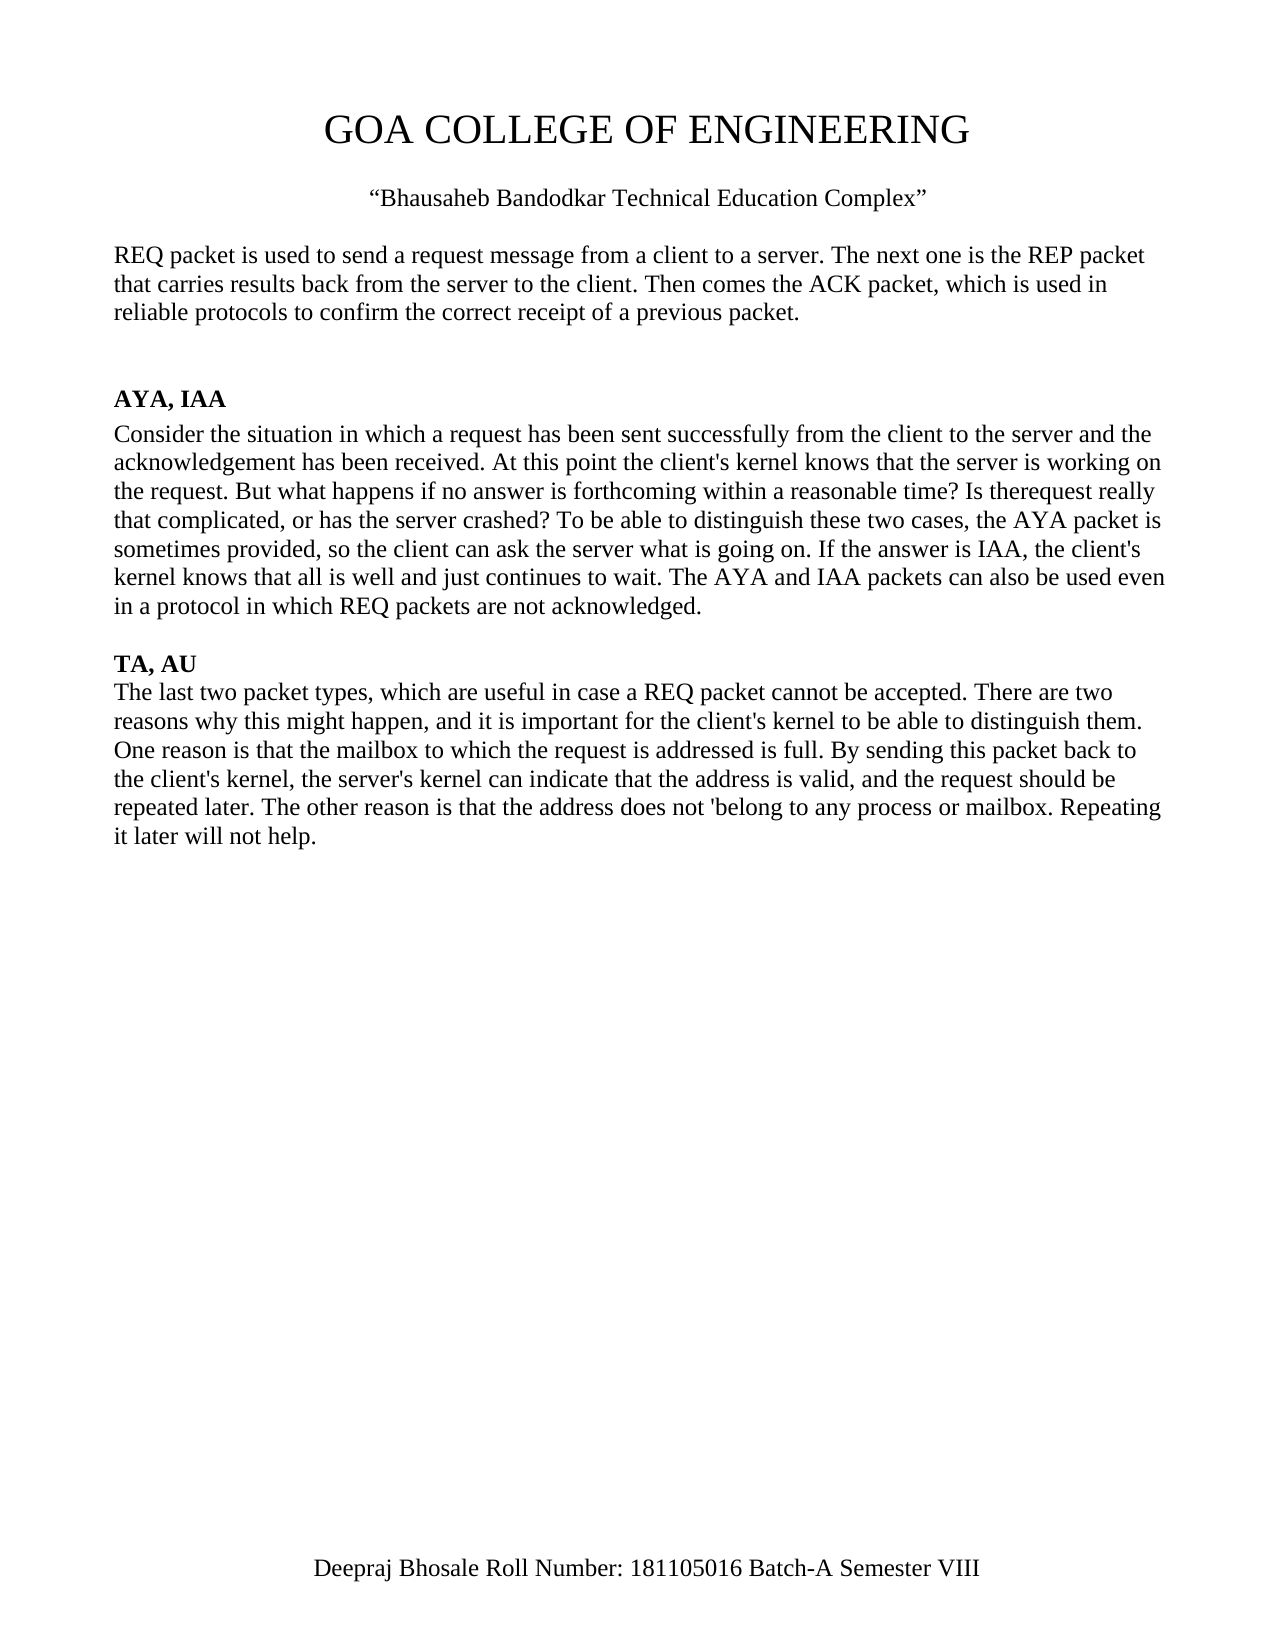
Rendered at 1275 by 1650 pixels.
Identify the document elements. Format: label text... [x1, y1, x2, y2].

text The last two packet types, which are useful in case a REQ packet cannot be accepted. There are two reasons why this might happen, and it is important for the client's kernel to be able to distinguish them. One reason is that the mailbox to which the request is addressed is full. By sending this packet back to the client's kernel, the server's kernel can indicate that the address is valid, and the request should be repeated later. The other reason is that the address does not 'belong to any process or mailbox. Repeating it later will not help. [113, 677, 1169, 850]
subtitle AYA, IAA [113, 384, 1191, 412]
text Consider the situation in which a request has been sent successfully from the client to the server and the acknowledgement has been received. At this point the client's kernel knows that the server is working on the request. But what happens if no answer is forthcoming within a reasonable time? Is therequest really that complicated, or has the server crashed? To be able to distinguish these two cases, the AYA packet is sometimes provided, so the client can ask the server what is going on. If the answer is IAA, the client's kernel knows that all is well and just continues to wait. The AYA and IAA packets can also be used even in a protocol in which REQ packets are not acknowledged. [113, 419, 1180, 620]
text REQ packet is used to send a request message from a client to a server. The next one is the REP packet that carries results back from the server to the client. Then comes the ACK packet, which is used in reliable protocols to confirm the correct receipt of a previous packet. [113, 240, 1168, 326]
subtitle TA, AU [113, 649, 1191, 677]
